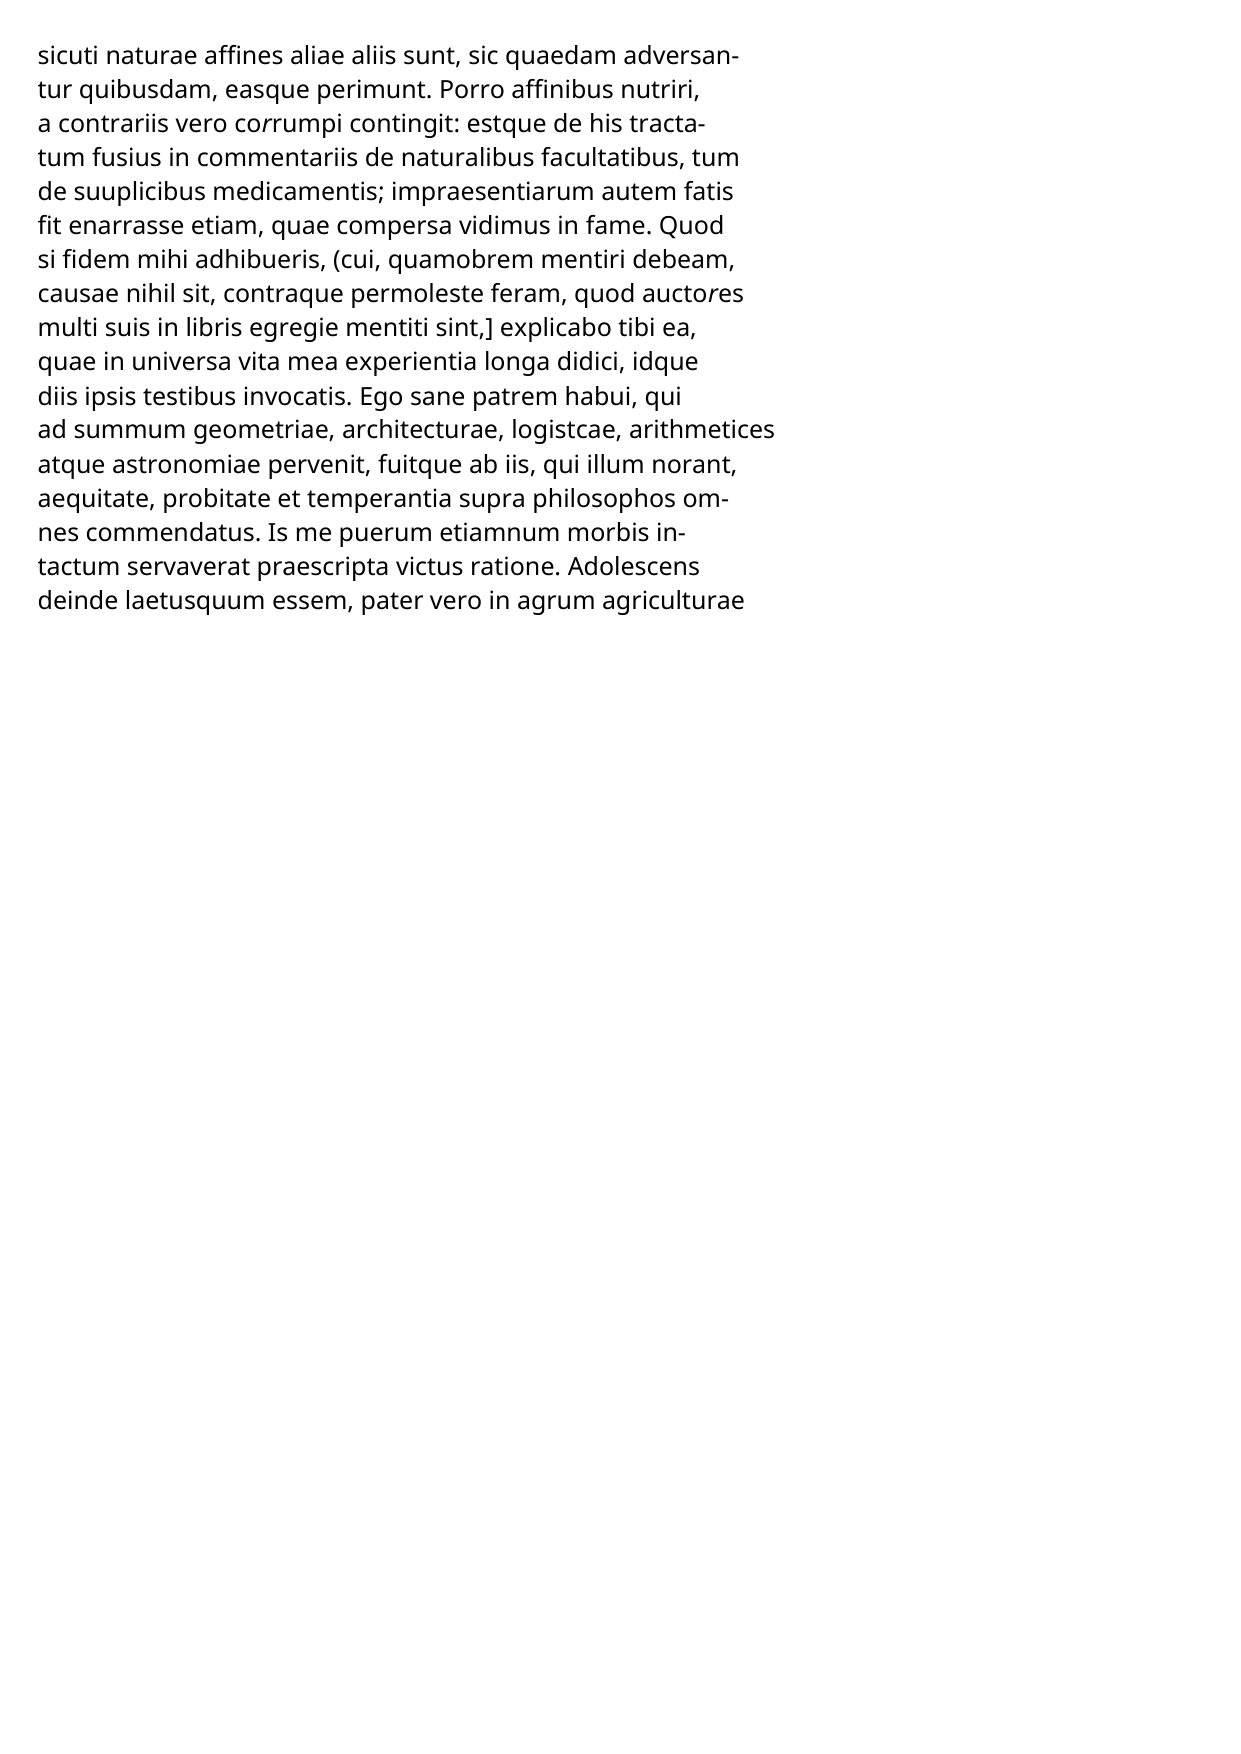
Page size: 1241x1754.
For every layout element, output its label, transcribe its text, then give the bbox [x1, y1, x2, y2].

text sicuti naturae affines aliae aliis sunt, sic quaedam adversan- tur quibusdam, easque perimunt. Porro affinibus nutriri, a contrariis vero corrumpi contingit: estque de his tracta- tum fusius in commentariis de naturalibus facultatibus, tum de suuplicibus medicamentis; impraesentiarum autem fatis fit enarrasse etiam, quae compersa vidimus in fame. Quod si fidem mihi adhibueris, (cui, quamobrem mentiri debeam, causae nihil sit, contraque permoleste feram, quod auctores multi suis in libris egregie mentiti sint,] explicabo tibi ea, quae in universa vita mea experientia longa didici, idque diis ipsis testibus invocatis. Ego sane patrem habui, qui ad summum geometriae, architecturae, logistcae, arithmetices atque astronomiae pervenit, fuitque ab iis, qui illum norant, aequitate, probitate et temperantia supra philosophos om- nes commendatus. Is me puerum etiamnum morbis in- tactum servaverat praescripta victus ratione. Adolescens deinde laetusquum essem, pater vero in agrum agriculturae [37, 37, 1203, 617]
